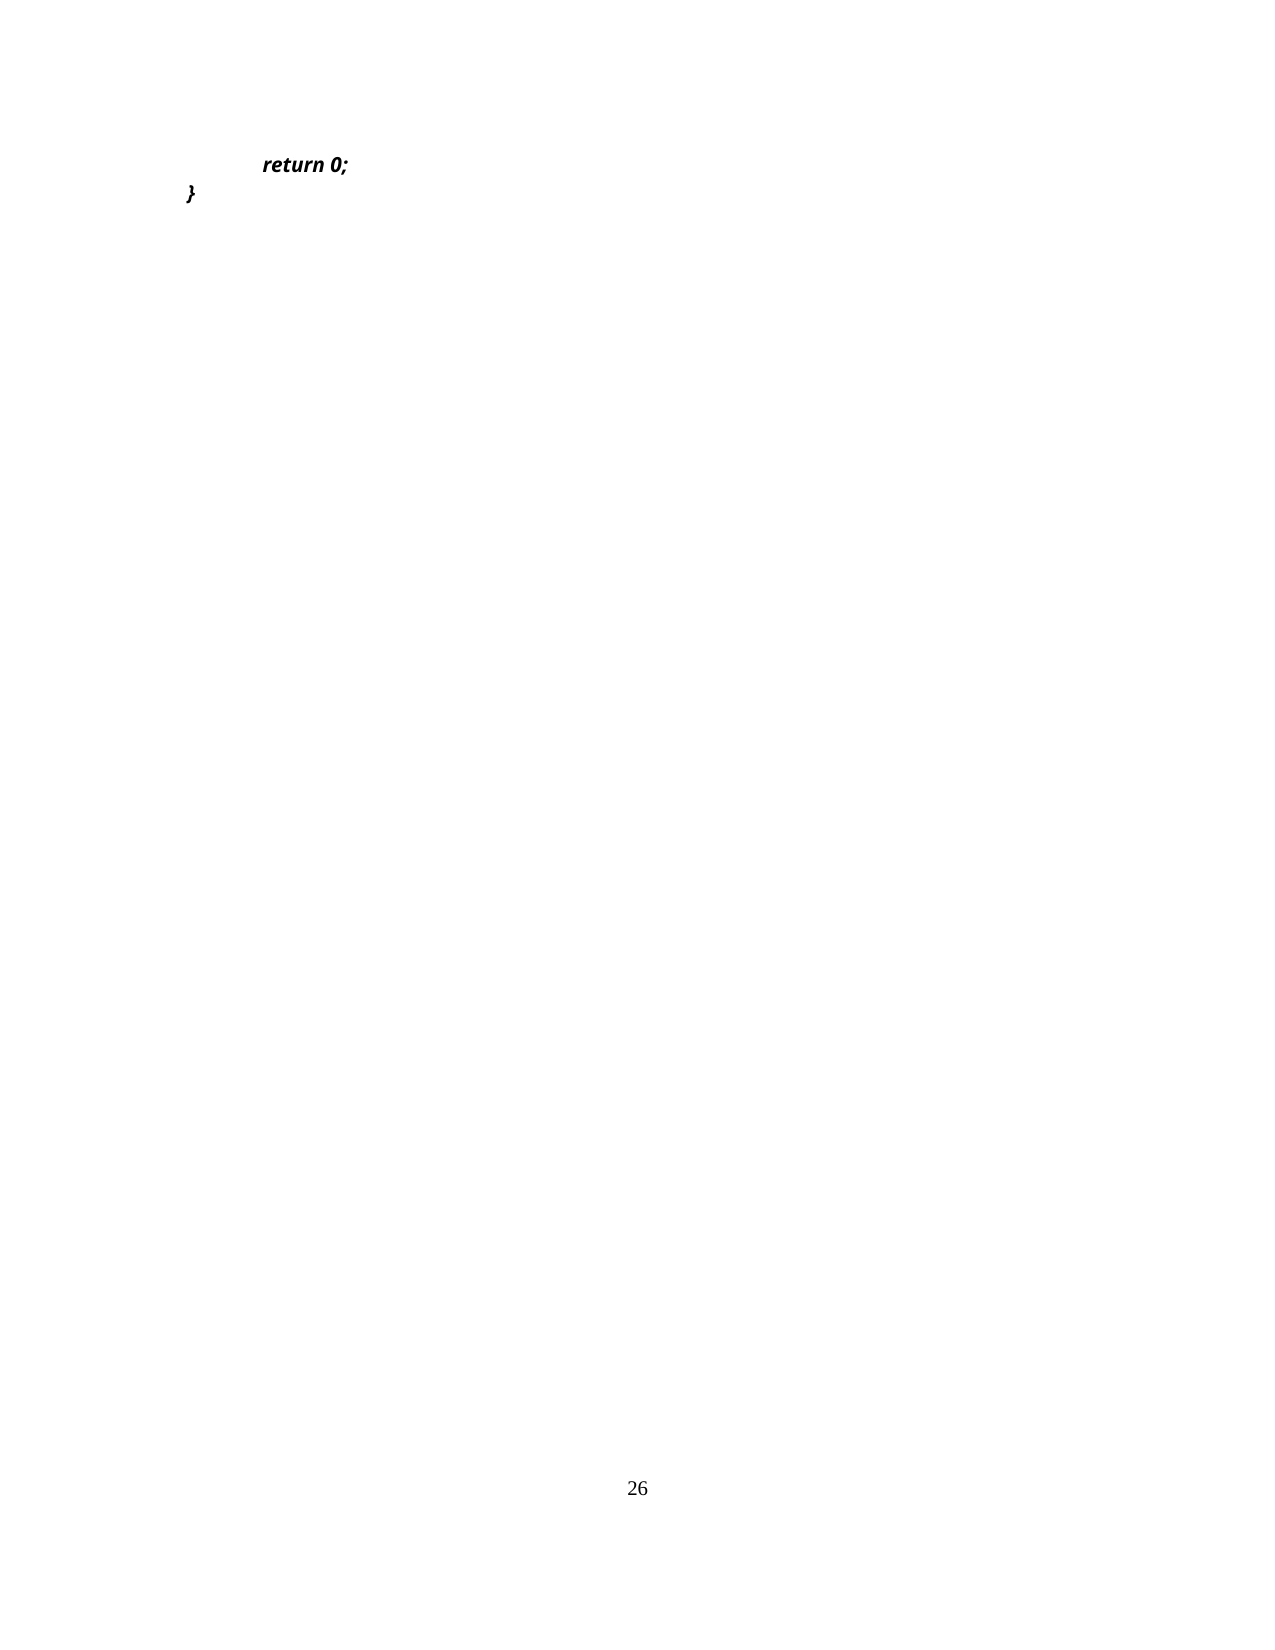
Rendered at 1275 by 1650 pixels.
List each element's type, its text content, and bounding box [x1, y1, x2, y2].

text return 0; [187, 150, 1087, 178]
text } [187, 178, 1087, 207]
